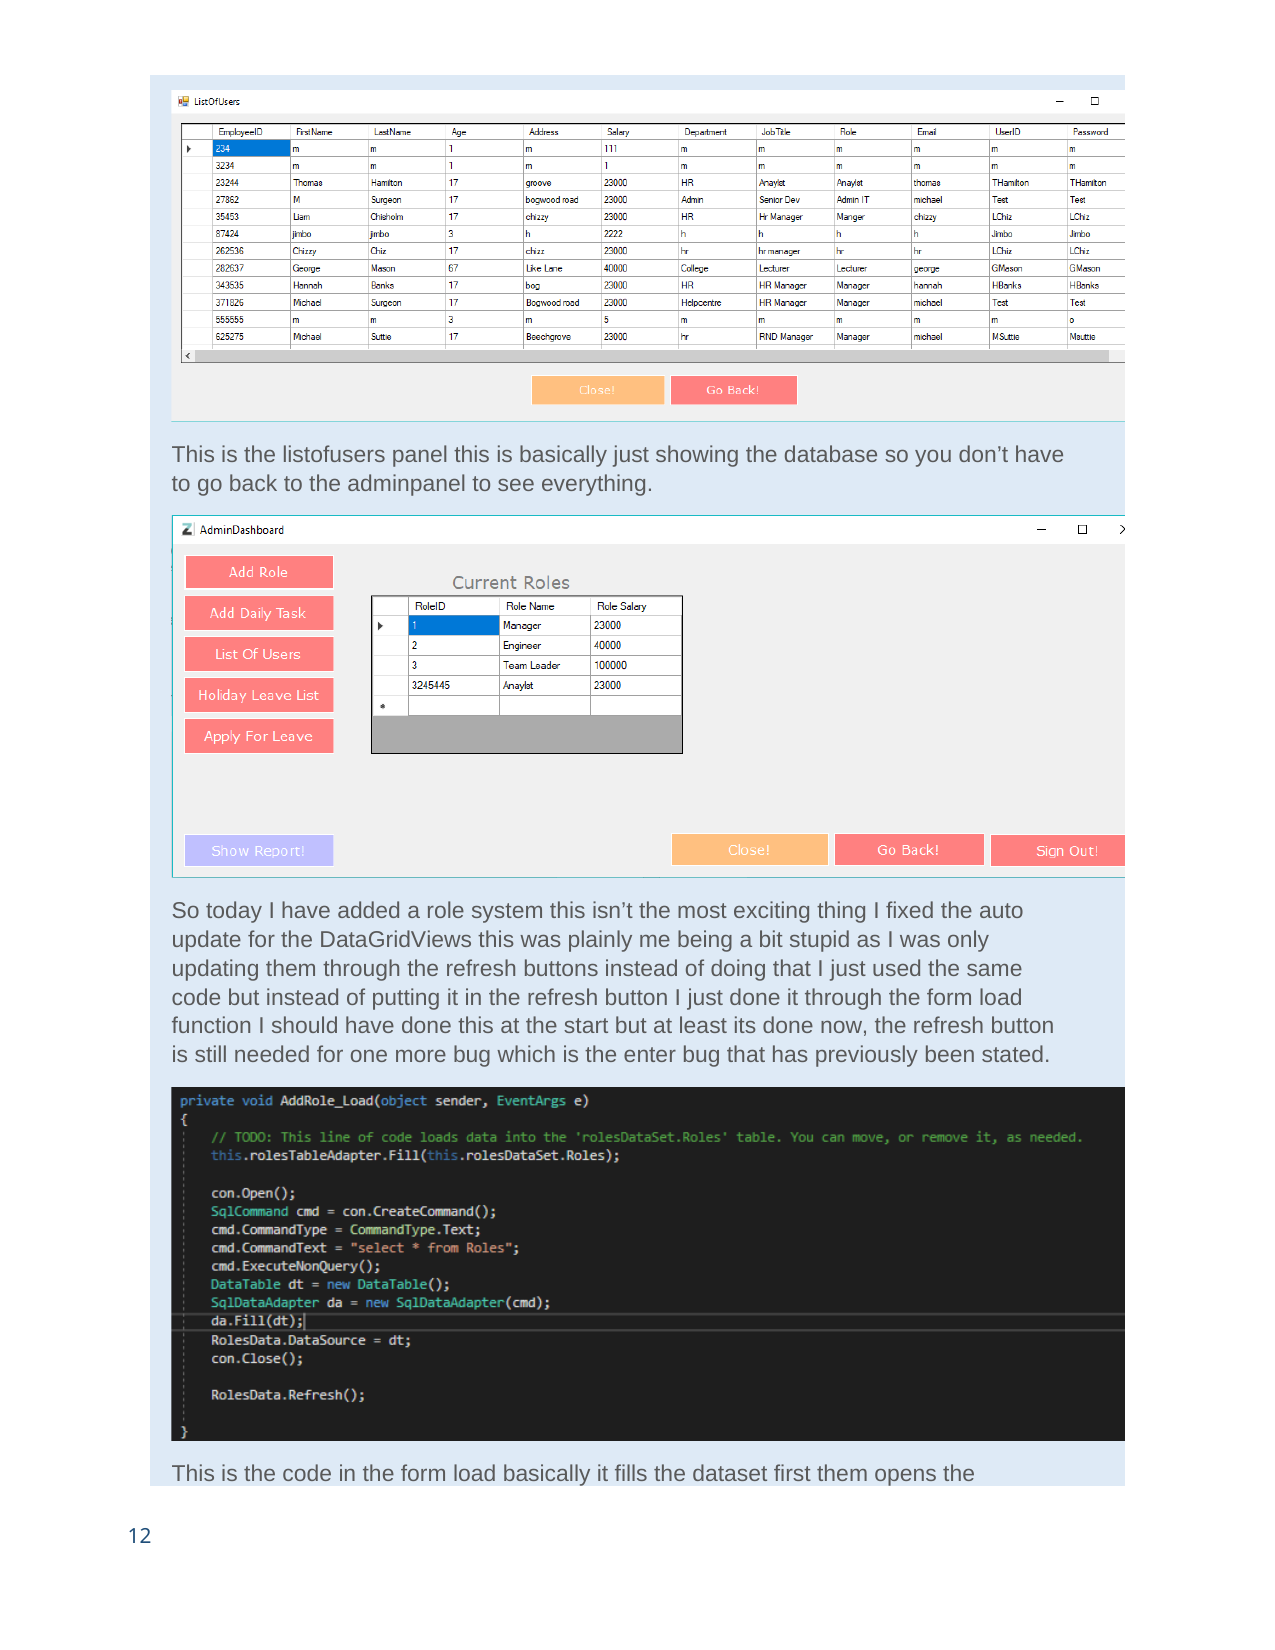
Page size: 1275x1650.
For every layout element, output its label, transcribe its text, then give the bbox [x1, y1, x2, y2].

table_header [150, 75, 171, 1486]
table_header This is the code in the form load basically it fills the dataset first them opens the [171, 1441, 1125, 1486]
table_header So today I have added a role system this isn’t the most exciting thing I fixed the auto update for the DataGridViews this was plainly me being a bit stupid as I was only updating them through the refresh buttons instead of doing that I just used the same code but instead of putting it in the refresh button I just done it through the form load function I should have done this at the start but at least its done now, the refresh button is still needed for one more bug which is the enter bug that has previously been stated. [171, 878, 1125, 1087]
table_header This is the listofusers panel this is basically just showing the database so you don’t have to go back to the adminpanel to see everything. [171, 422, 1125, 515]
